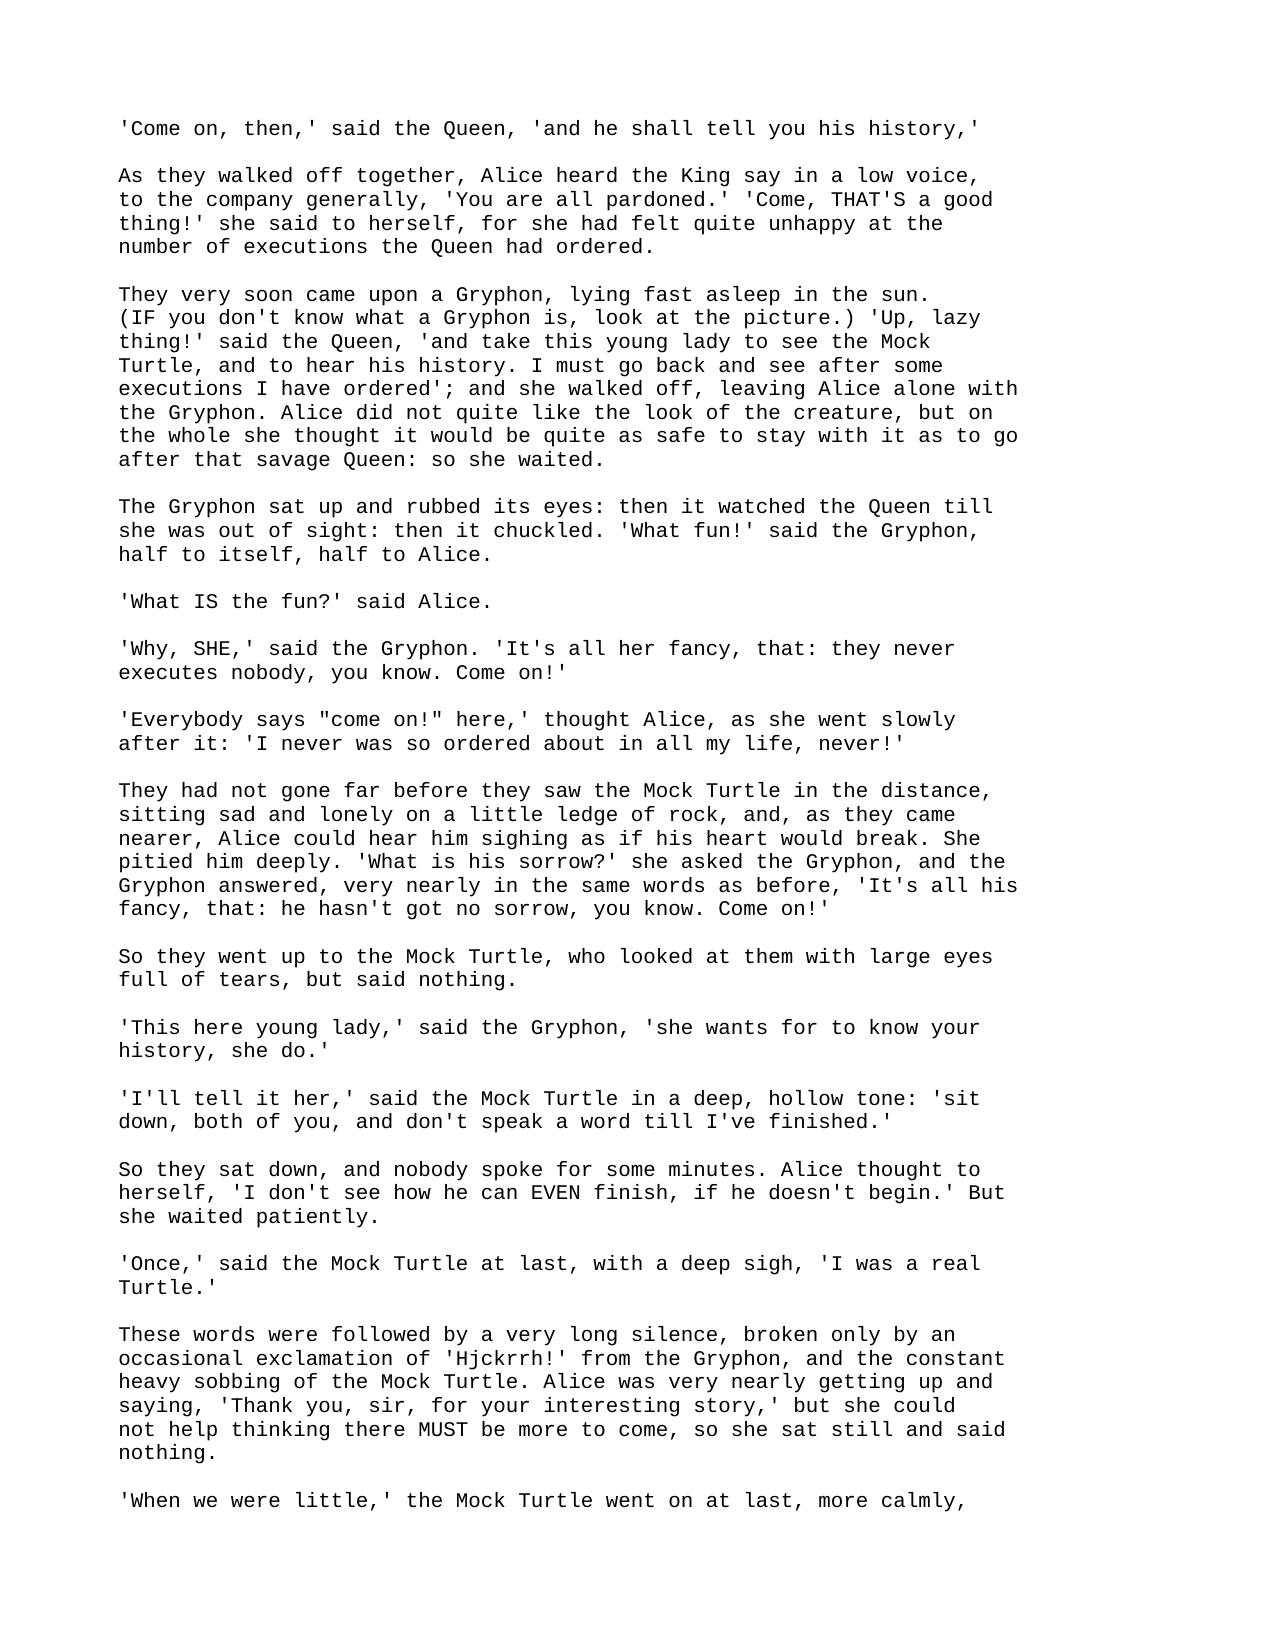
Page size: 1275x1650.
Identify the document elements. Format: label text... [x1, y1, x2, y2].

text 'What IS the fun?' said Alice. [118, 591, 1157, 615]
text sitting sad and lonely on a little ledge of rock, and, as they came [118, 804, 1157, 827]
text As they walked off together, Alice heard the King say in a low voice, [118, 165, 1157, 189]
text 'Once,' said the Mock Turtle at last, with a deep sigh, 'I was a real [118, 1253, 1157, 1277]
text These words were followed by a very long silence, broken only by an [118, 1324, 1157, 1348]
text history, she do.' [118, 1040, 1157, 1064]
text Turtle, and to hear his history. I must go back and see after some [118, 354, 1157, 378]
text executions I have ordered'; and she walked off, leaving Alice alone with [118, 378, 1157, 402]
text half to itself, half to Alice. [118, 544, 1157, 567]
text to the company generally, 'You are all pardoned.' 'Come, THAT'S a good [118, 189, 1157, 213]
text 'Why, SHE,' said the Gryphon. 'It's all her fancy, that: they never [118, 638, 1157, 662]
text the Gryphon. Alice did not quite like the look of the creature, but on [118, 402, 1157, 426]
text executes nobody, you know. Come on!' [118, 662, 1157, 686]
text down, both of you, and don't speak a word till I've finished.' [118, 1111, 1157, 1135]
text Gryphon answered, very nearly in the same words as before, 'It's all his [118, 875, 1157, 898]
text 'Everybody says "come on!" here,' thought Alice, as she went slowly [118, 709, 1157, 733]
text fancy, that: he hasn't got no sorrow, you know. Come on!' [118, 898, 1157, 922]
text 'This here young lady,' said the Gryphon, 'she wants for to know your [118, 1017, 1157, 1040]
text after that savage Queen: so she waited. [118, 449, 1157, 473]
text 'Come on, then,' said the Queen, 'and he shall tell you his history,' [118, 118, 1157, 142]
text occasional exclamation of 'Hjckrrh!' from the Gryphon, and the constant [118, 1348, 1157, 1371]
text the whole she thought it would be quite as safe to stay with it as to go [118, 426, 1157, 449]
text thing!' said the Queen, 'and take this young lady to see the Mock [118, 331, 1157, 354]
text number of executions the Queen had ordered. [118, 236, 1157, 260]
text not help thinking there MUST be more to come, so she sat still and said [118, 1419, 1157, 1442]
text she was out of sight: then it chuckled. 'What fun!' said the Gryphon, [118, 520, 1157, 544]
text Turtle.' [118, 1277, 1157, 1300]
text she waited patiently. [118, 1206, 1157, 1229]
text So they went up to the Mock Turtle, who looked at them with large eyes [118, 946, 1157, 969]
text So they sat down, and nobody spoke for some minutes. Alice thought to [118, 1158, 1157, 1182]
text The Gryphon sat up and rubbed its eyes: then it watched the Queen till [118, 496, 1157, 520]
text saying, 'Thank you, sir, for your interesting story,' but she could [118, 1395, 1157, 1419]
text heavy sobbing of the Mock Turtle. Alice was very nearly getting up and [118, 1371, 1157, 1395]
text They had not gone far before they saw the Mock Turtle in the distance, [118, 780, 1157, 804]
text nothing. [118, 1442, 1157, 1466]
text thing!' she said to herself, for she had felt quite unhappy at the [118, 213, 1157, 236]
text after it: 'I never was so ordered about in all my life, never!' [118, 733, 1157, 757]
text herself, 'I don't see how he can EVEN finish, if he doesn't begin.' But [118, 1182, 1157, 1206]
text full of tears, but said nothing. [118, 969, 1157, 993]
text (IF you don't know what a Gryphon is, look at the picture.) 'Up, lazy [118, 307, 1157, 331]
text pitied him deeply. 'What is his sorrow?' she asked the Gryphon, and the [118, 851, 1157, 875]
text They very soon came upon a Gryphon, lying fast asleep in the sun. [118, 284, 1157, 307]
text 'I'll tell it her,' said the Mock Turtle in a deep, hollow tone: 'sit [118, 1088, 1157, 1111]
text nearer, Alice could hear him sighing as if his heart would break. She [118, 827, 1157, 851]
text 'When we were little,' the Mock Turtle went on at last, more calmly, [118, 1489, 1157, 1513]
